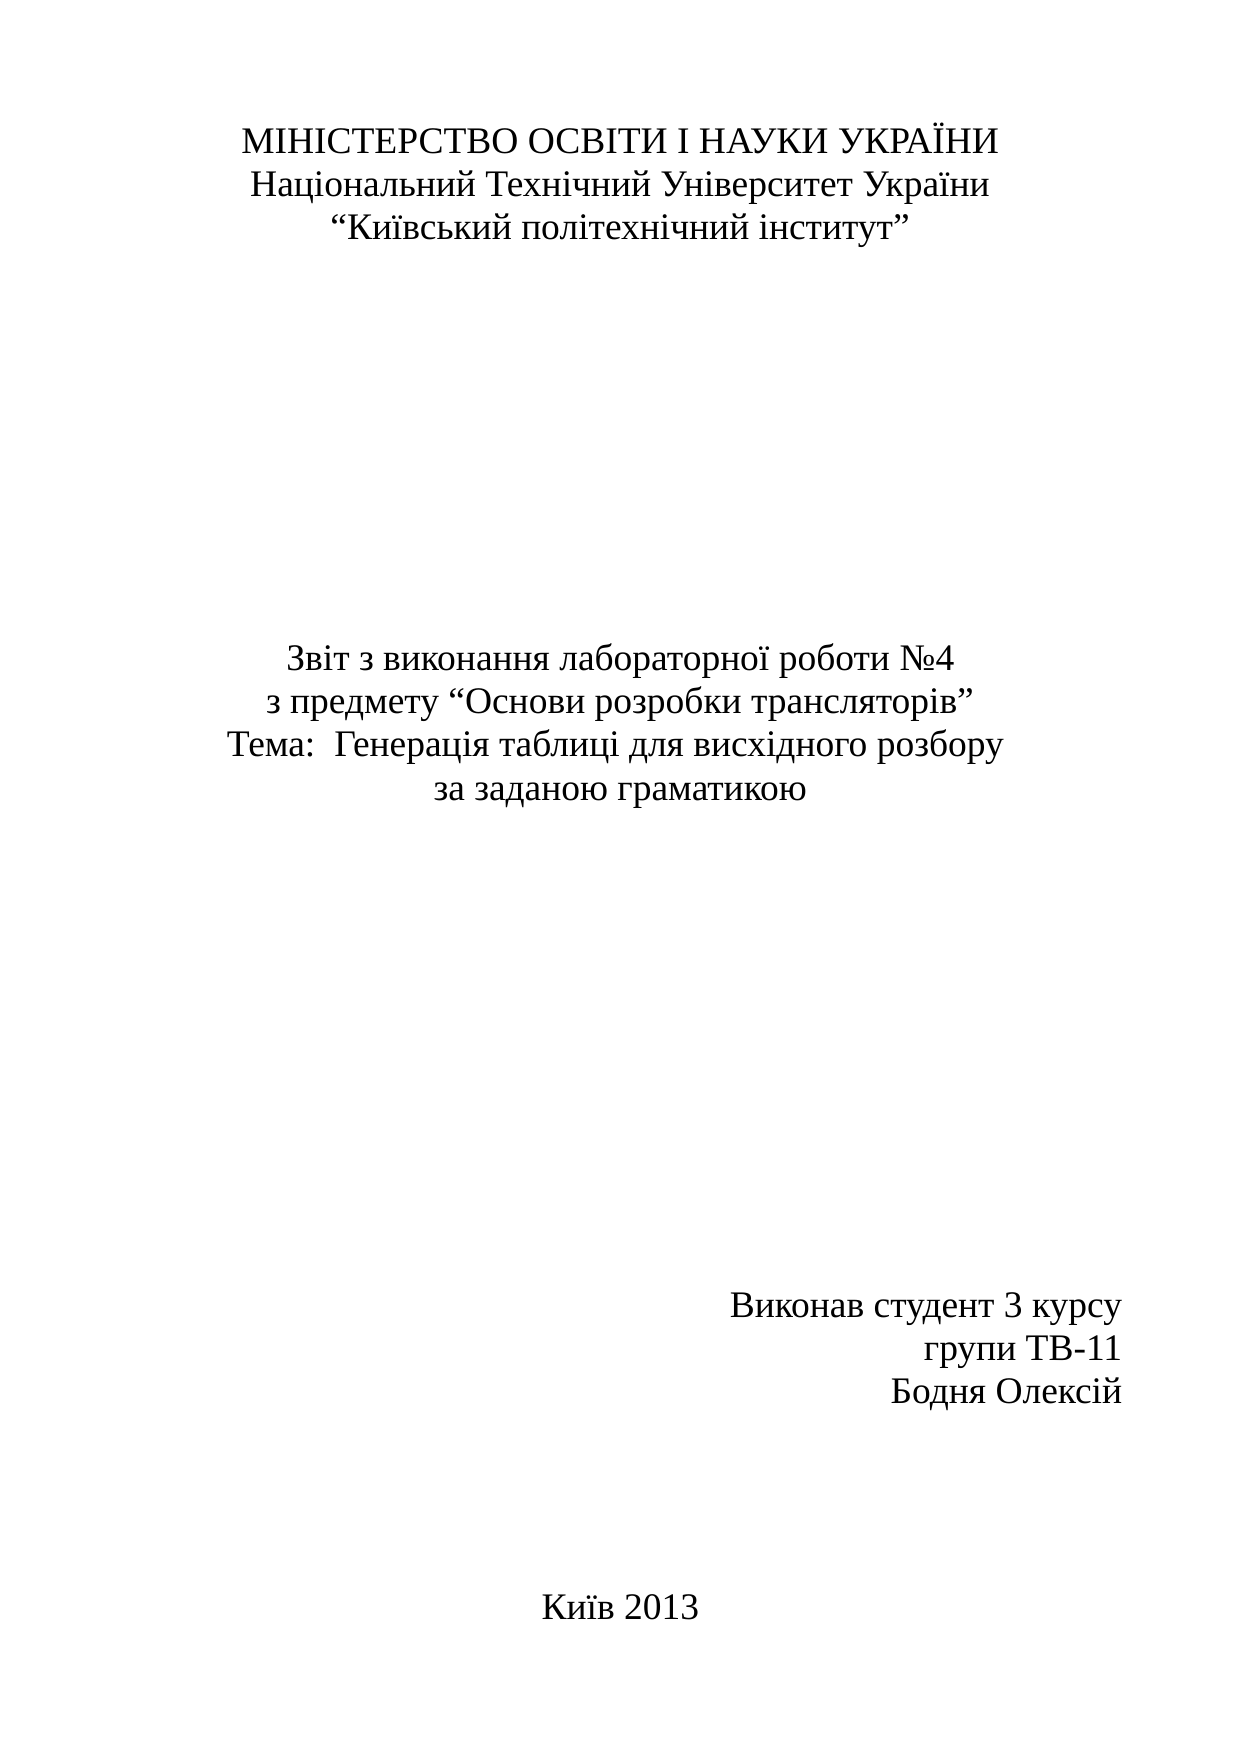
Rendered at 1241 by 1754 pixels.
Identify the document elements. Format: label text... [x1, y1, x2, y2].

text Національний Технічний Університет України [118, 161, 1122, 204]
text “Київський політехнічний інститут” [118, 204, 1122, 247]
text за заданою граматикою [118, 765, 1122, 808]
text з предмету “Основи розробки трансляторів” [118, 679, 1122, 722]
text Звіт з виконання лабораторної роботи №4 [118, 636, 1122, 679]
text Київ 2013 [118, 1584, 1122, 1627]
text Виконав студент 3 курсу [118, 1282, 1122, 1326]
text Бодня Олексій [118, 1369, 1122, 1412]
text групи ТВ-11 [118, 1326, 1122, 1369]
text МІНІСТЕРСТВО ОСВІТИ І НАУКИ УКРАЇНИ [118, 118, 1122, 161]
text Тема: Генерація таблиці для висхідного розбору [118, 722, 1122, 765]
